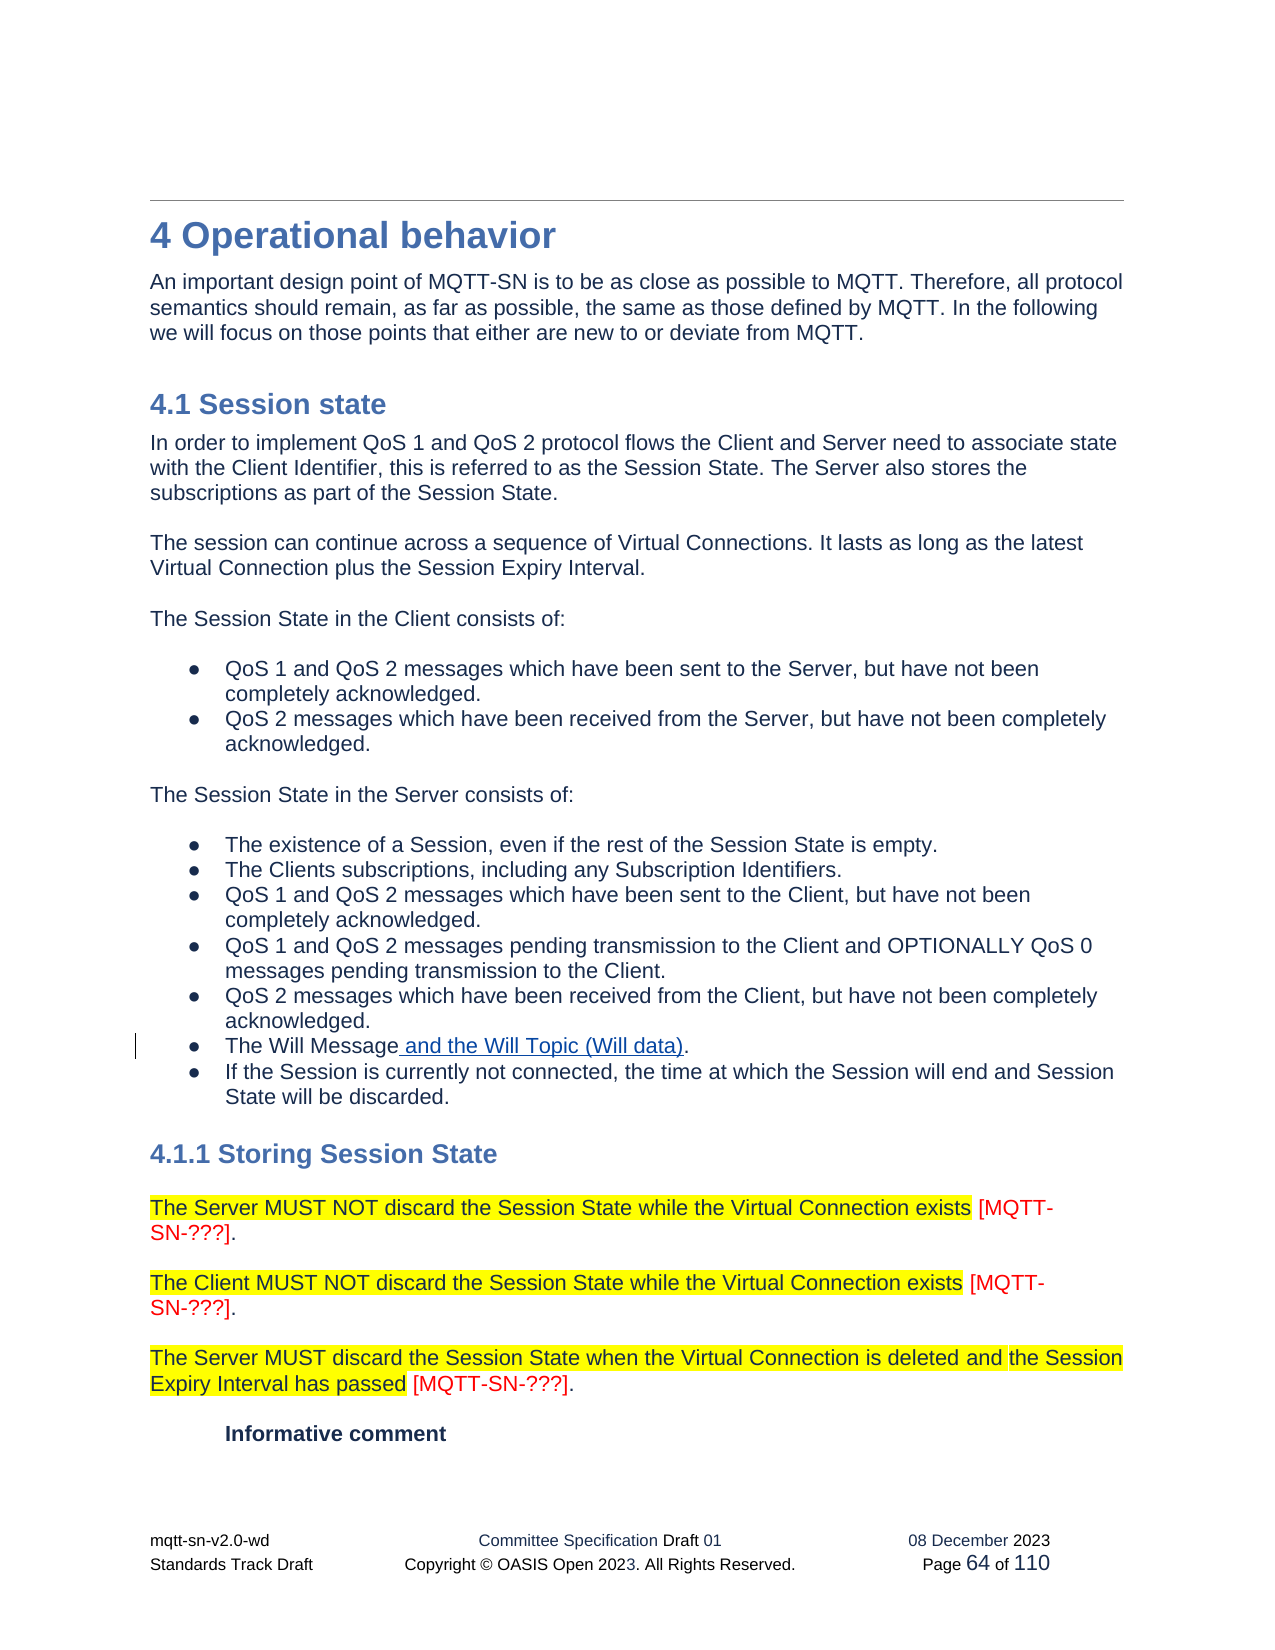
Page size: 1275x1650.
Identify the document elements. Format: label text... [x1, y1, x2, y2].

subtitle 4.1.1 Storing Session State [150, 1138, 1125, 1169]
list QoS 2 messages which have been received from the Client, but have not been completely acknowledged. [187, 983, 1125, 1033]
list QoS 2 messages which have been received from the Server, but have not been completely acknowledged. [187, 706, 1125, 757]
text The Session State in the Server consists of: [150, 782, 1125, 807]
list QoS 1 and QoS 2 messages pending transmission to the Client and OPTIONALLY QoS 0 messages pending transmission to the Client. [187, 933, 1125, 983]
list The Will Message and the Will Topic (Will data). [187, 1033, 1125, 1059]
text An important design point of MQTT-SN is to be as close as possible to MQTT. Therefore, all protocol semantics should remain, as far as possible, the same as those defined by MQTT. In the following we will focus on those points that either are new to or deviate from MQTT. [149, 269, 1124, 345]
text The session can continue across a sequence of Virtual Connections. It lasts as long as the latest Virtual Connection plus the Session Expiry Interval. [150, 530, 1125, 581]
list The Clients subscriptions, including any Subscription Identifiers. [187, 857, 1125, 882]
subtitle 4 Operational behavior [150, 201, 1124, 257]
text The Session State in the Client consists of: [150, 606, 1125, 631]
text The Client MUST NOT discard the Session State while the Virtual Connection exists [MQTT-SN-???]. [150, 1270, 1125, 1320]
text In order to implement QoS 1 and QoS 2 protocol flows the Client and Server need to associate state with the Client Identifier, this is referred to as the Session State. The Server also stores the subscriptions as part of the Session State. [150, 429, 1125, 505]
list QoS 1 and QoS 2 messages which have been sent to the Server, but have not been completely acknowledged. [187, 656, 1125, 706]
text Informative comment [150, 1421, 1125, 1446]
list If the Session is currently not connected, the time at which the Session will end and Session State will be discarded. [187, 1059, 1125, 1109]
subtitle 4.1 Session state [150, 387, 1124, 420]
list QoS 1 and QoS 2 messages which have been sent to the Client, but have not been completely acknowledged. [187, 882, 1125, 933]
text The Server MUST NOT discard the Session State while the Virtual Connection exists [MQTT-SN-???]. [150, 1194, 1125, 1245]
list The existence of a Session, even if the rest of the Session State is empty. [187, 832, 1125, 857]
text The Server MUST discard the Session State when the Virtual Connection is deleted and the Session Expiry Interval has passed [MQTT-SN-???]. [150, 1345, 1125, 1396]
